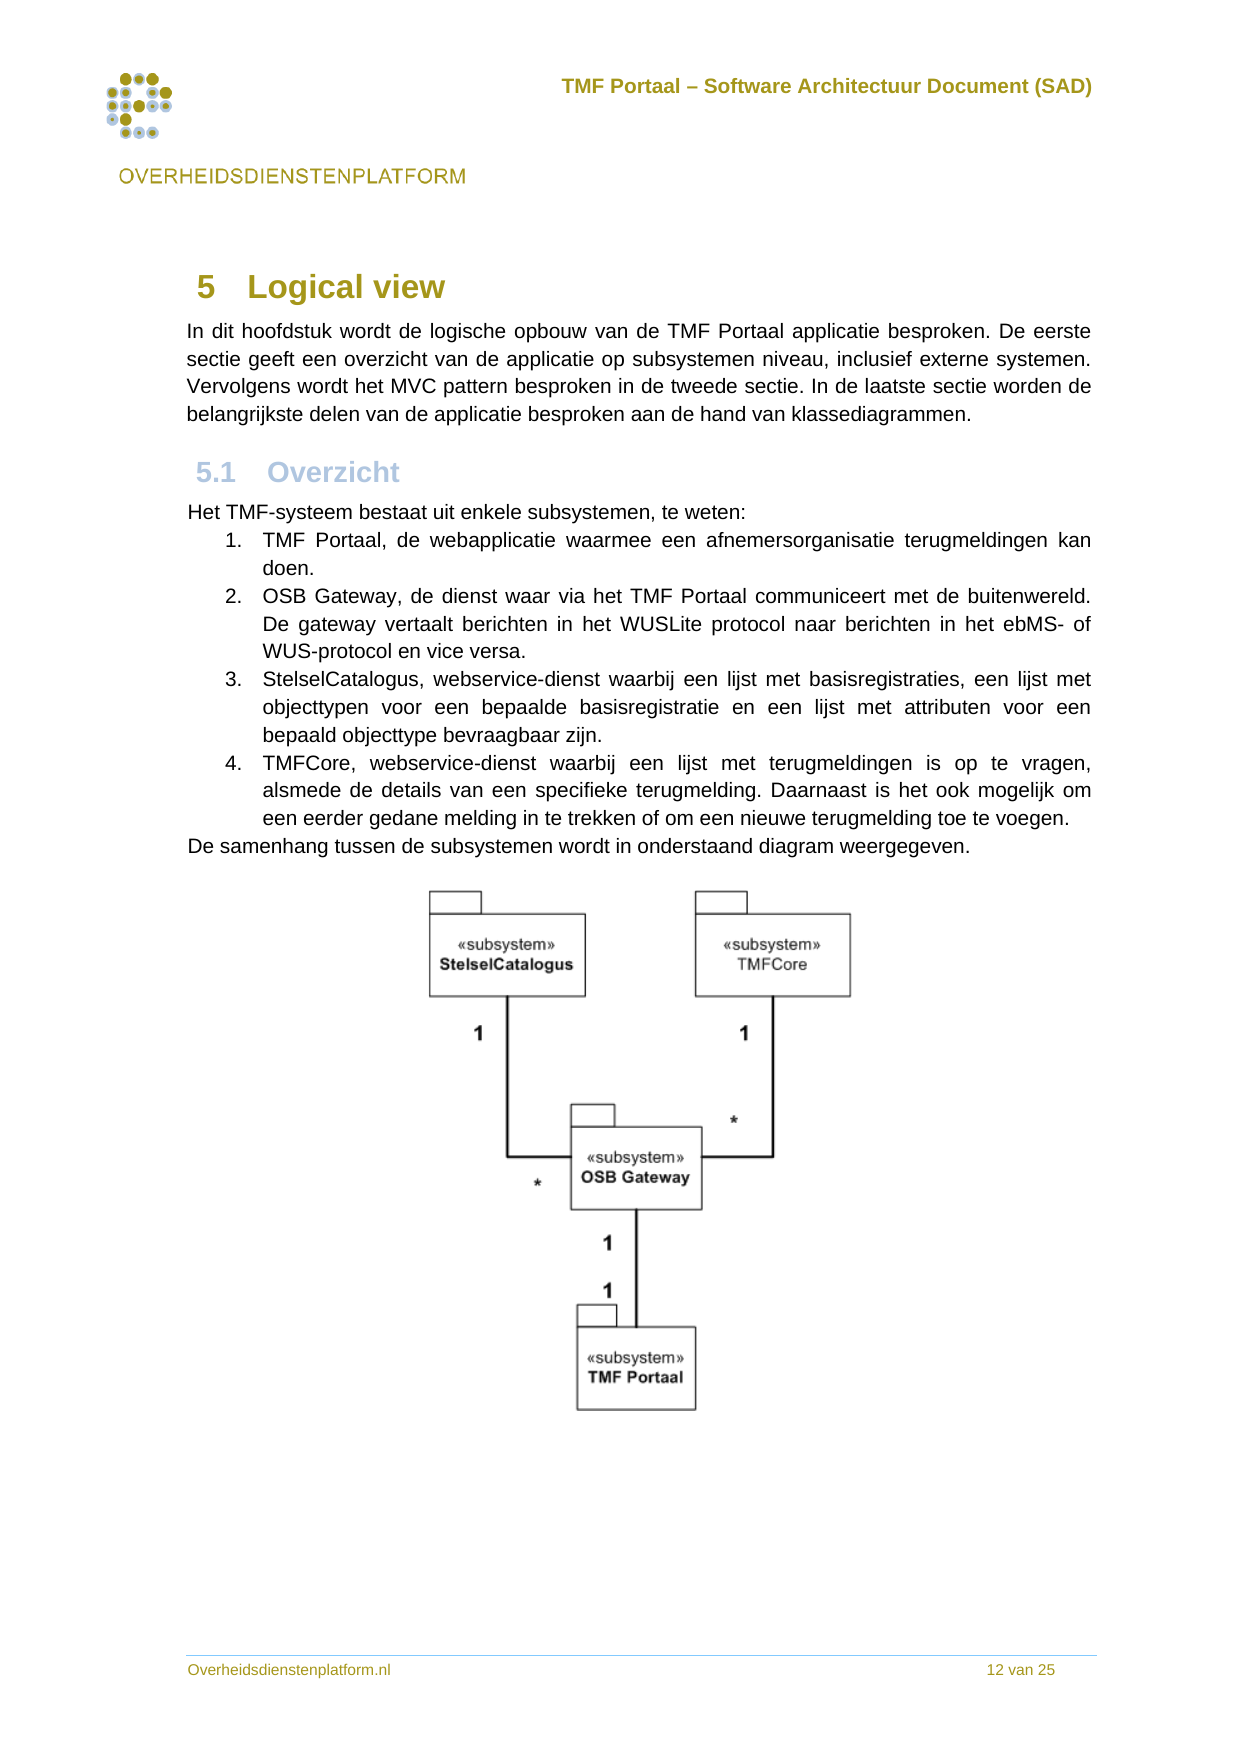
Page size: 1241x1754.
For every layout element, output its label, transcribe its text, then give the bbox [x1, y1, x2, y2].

list OSB Gateway, de dienst waar via het TMF Portaal communiceert met de buitenwereld. De gateway vertaalt berichten in het WUSLite protocol naar berichten in het ebMS- of WUS-protocol en vice versa. [225, 584, 1092, 663]
picture [106, 73, 470, 188]
list TMFCore, webservice-dienst waarbij een lijst met terugmeldingen is op te vragen, alsmede de details van een specifieke terugmelding. Daarnaast is het ook mogelijk om een eerder gedane melding in te trekken of om een nieuwe terugmelding toe te voegen. [225, 751, 1092, 830]
subtitle Logical view [187, 268, 1092, 306]
text In dit hoofdstuk wordt de logische opbouw van de TMF Portaal applicatie besproken. De eerste sectie geeft een overzicht van de applicatie op subsystemen niveau, inclusief externe systemen. Vervolgens wordt het MVC pattern besproken in de tweede sectie. In de laatste sectie worden de belangrijkste delen van de applicatie besproken aan de hand van klassediagrammen. [186, 319, 1092, 426]
picture [428, 890, 852, 1411]
text De samenhang tussen de subsystemen wordt in onderstaand diagram weergegeven. [187, 834, 1092, 858]
subtitle Overzicht [187, 456, 1092, 488]
list StelselCatalogus, webservice-dienst waarbij een lijst met basisregistraties, een lijst met objecttypen voor een bepaalde basisregistratie en een lijst met attributen voor een bepaald objecttype bevraagbaar zijn. [225, 668, 1092, 747]
list TMF Portaal, de webapplicatie waarmee een afnemersorganisatie terugmeldingen kan doen. [225, 529, 1092, 580]
text Het TMF-systeem bestaat uit enkele subsystemen, te weten: [187, 501, 1092, 524]
